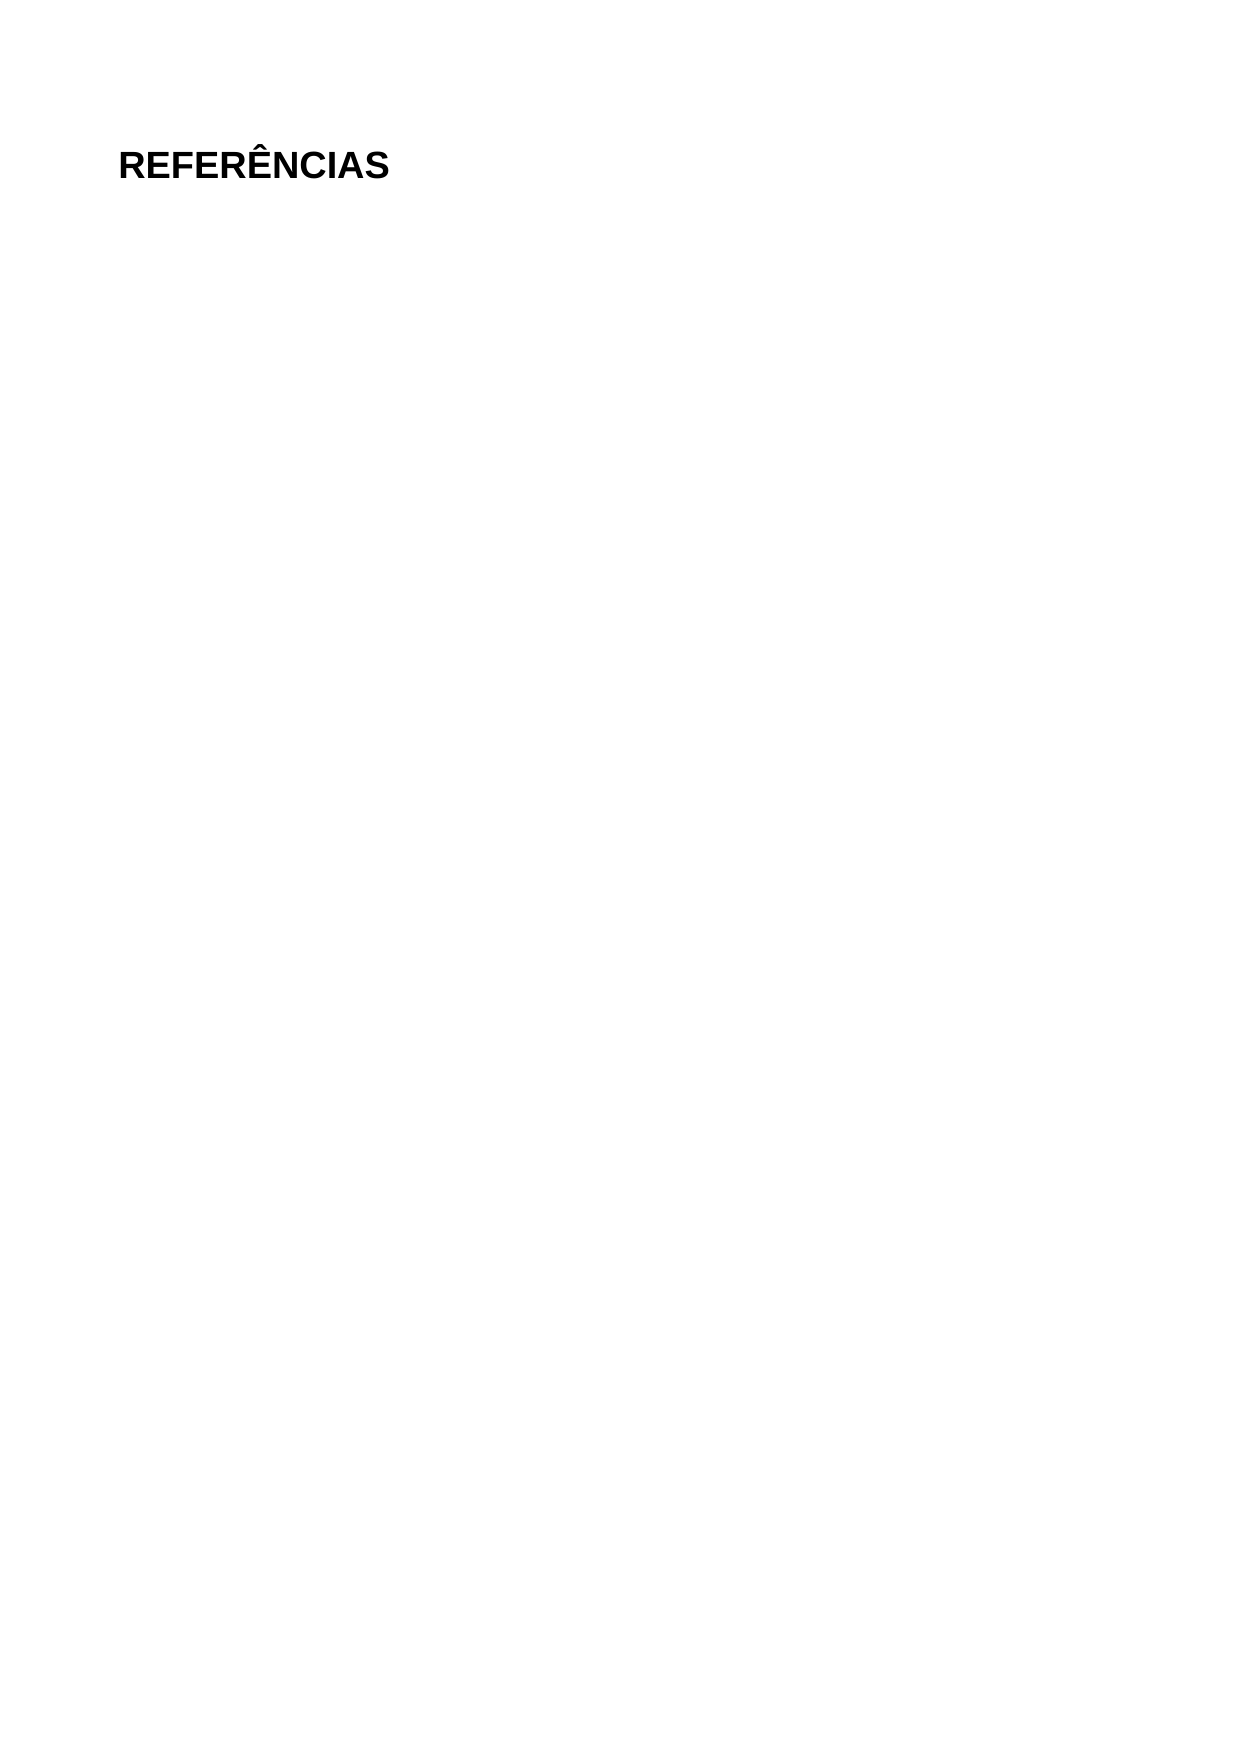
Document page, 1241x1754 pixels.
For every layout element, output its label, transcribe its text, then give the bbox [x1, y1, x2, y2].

subtitle REFERÊNCIAS [118, 143, 1122, 187]
